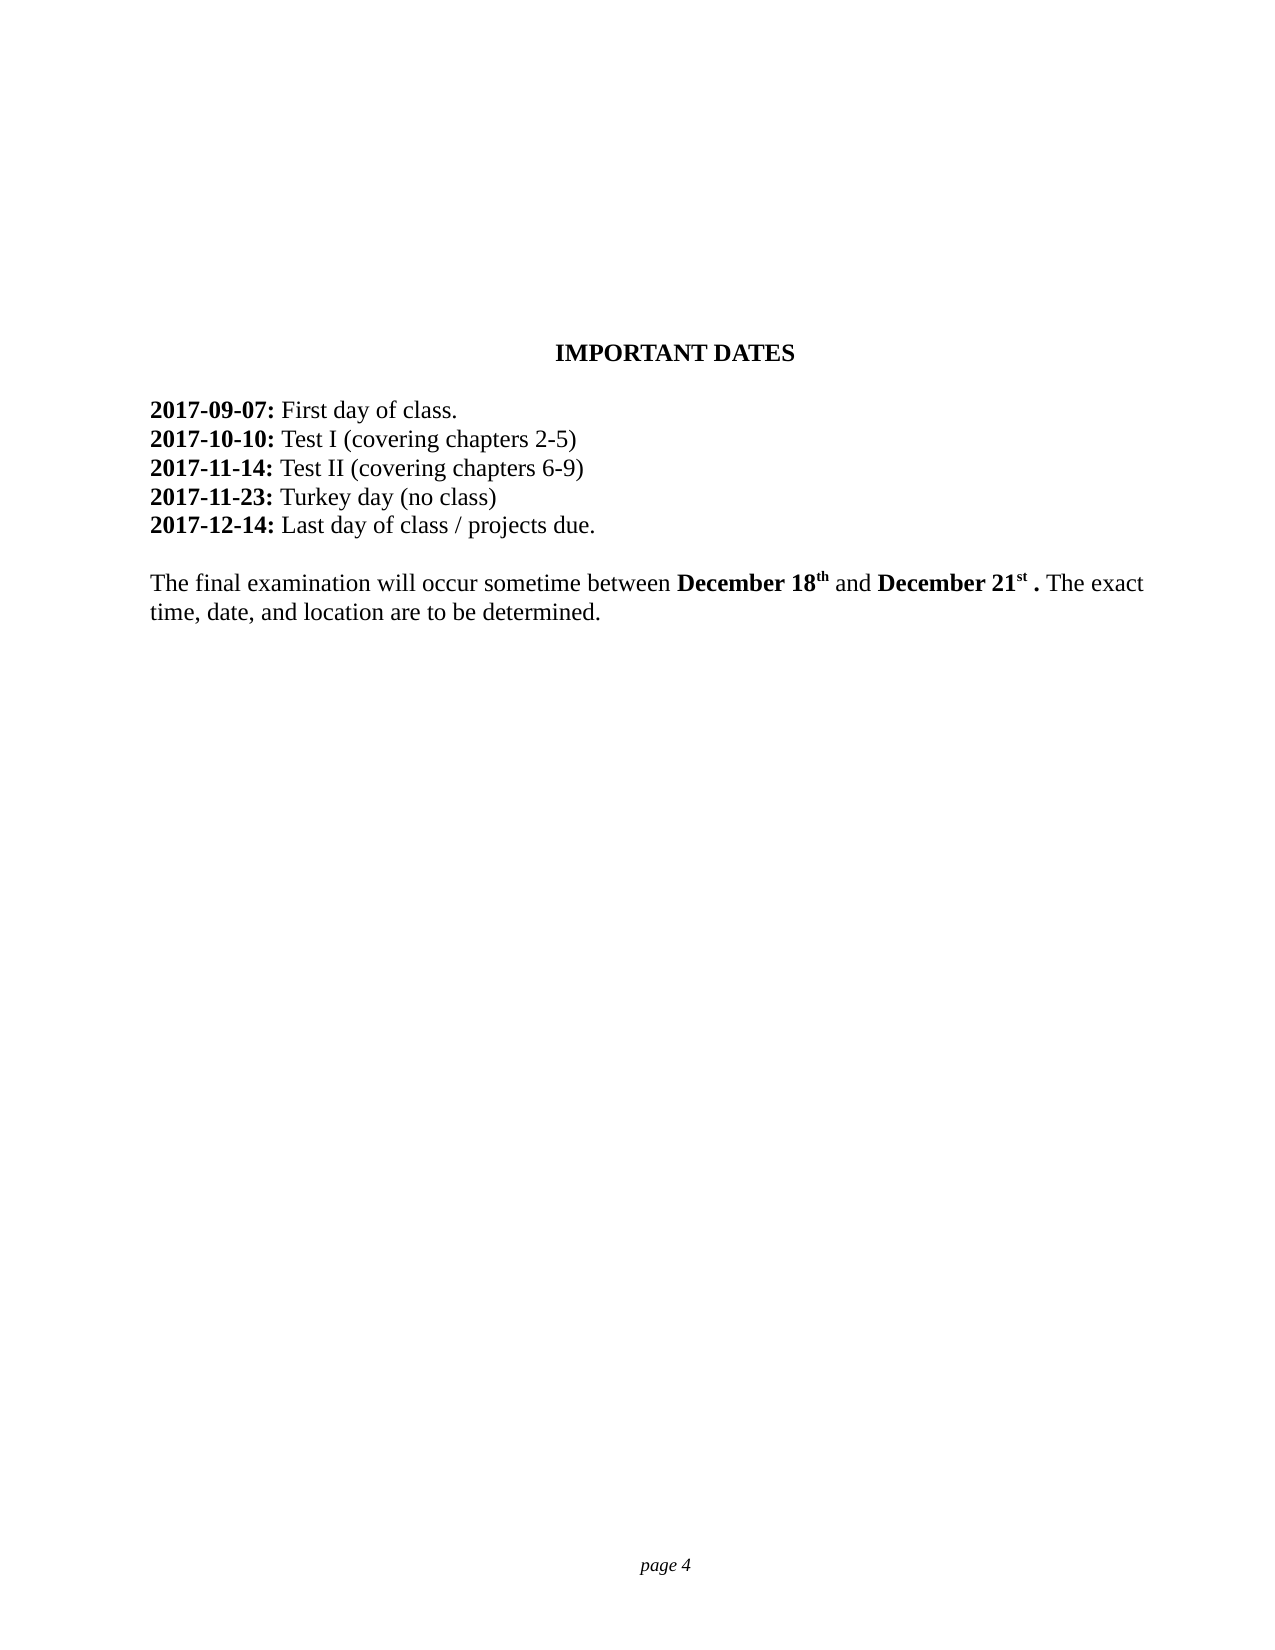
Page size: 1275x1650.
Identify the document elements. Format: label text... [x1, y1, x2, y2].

text 2017-10-10: Test I (covering chapters 2-5) [150, 424, 1200, 453]
text IMPORTANT DATES [150, 338, 1200, 367]
text 2017-11-14: Test II (covering chapters 6-9) [150, 453, 1200, 482]
text 2017-11-23: Turkey day (no class) [150, 482, 1200, 511]
text 2017-09-07: First day of class. [150, 396, 1200, 424]
text The final examination will occur sometime between December 18th and December 21st . The exact time, date, and location are to be determined. [150, 568, 1200, 626]
text 2017-12-14: Last day of class / projects due. [150, 511, 1200, 539]
